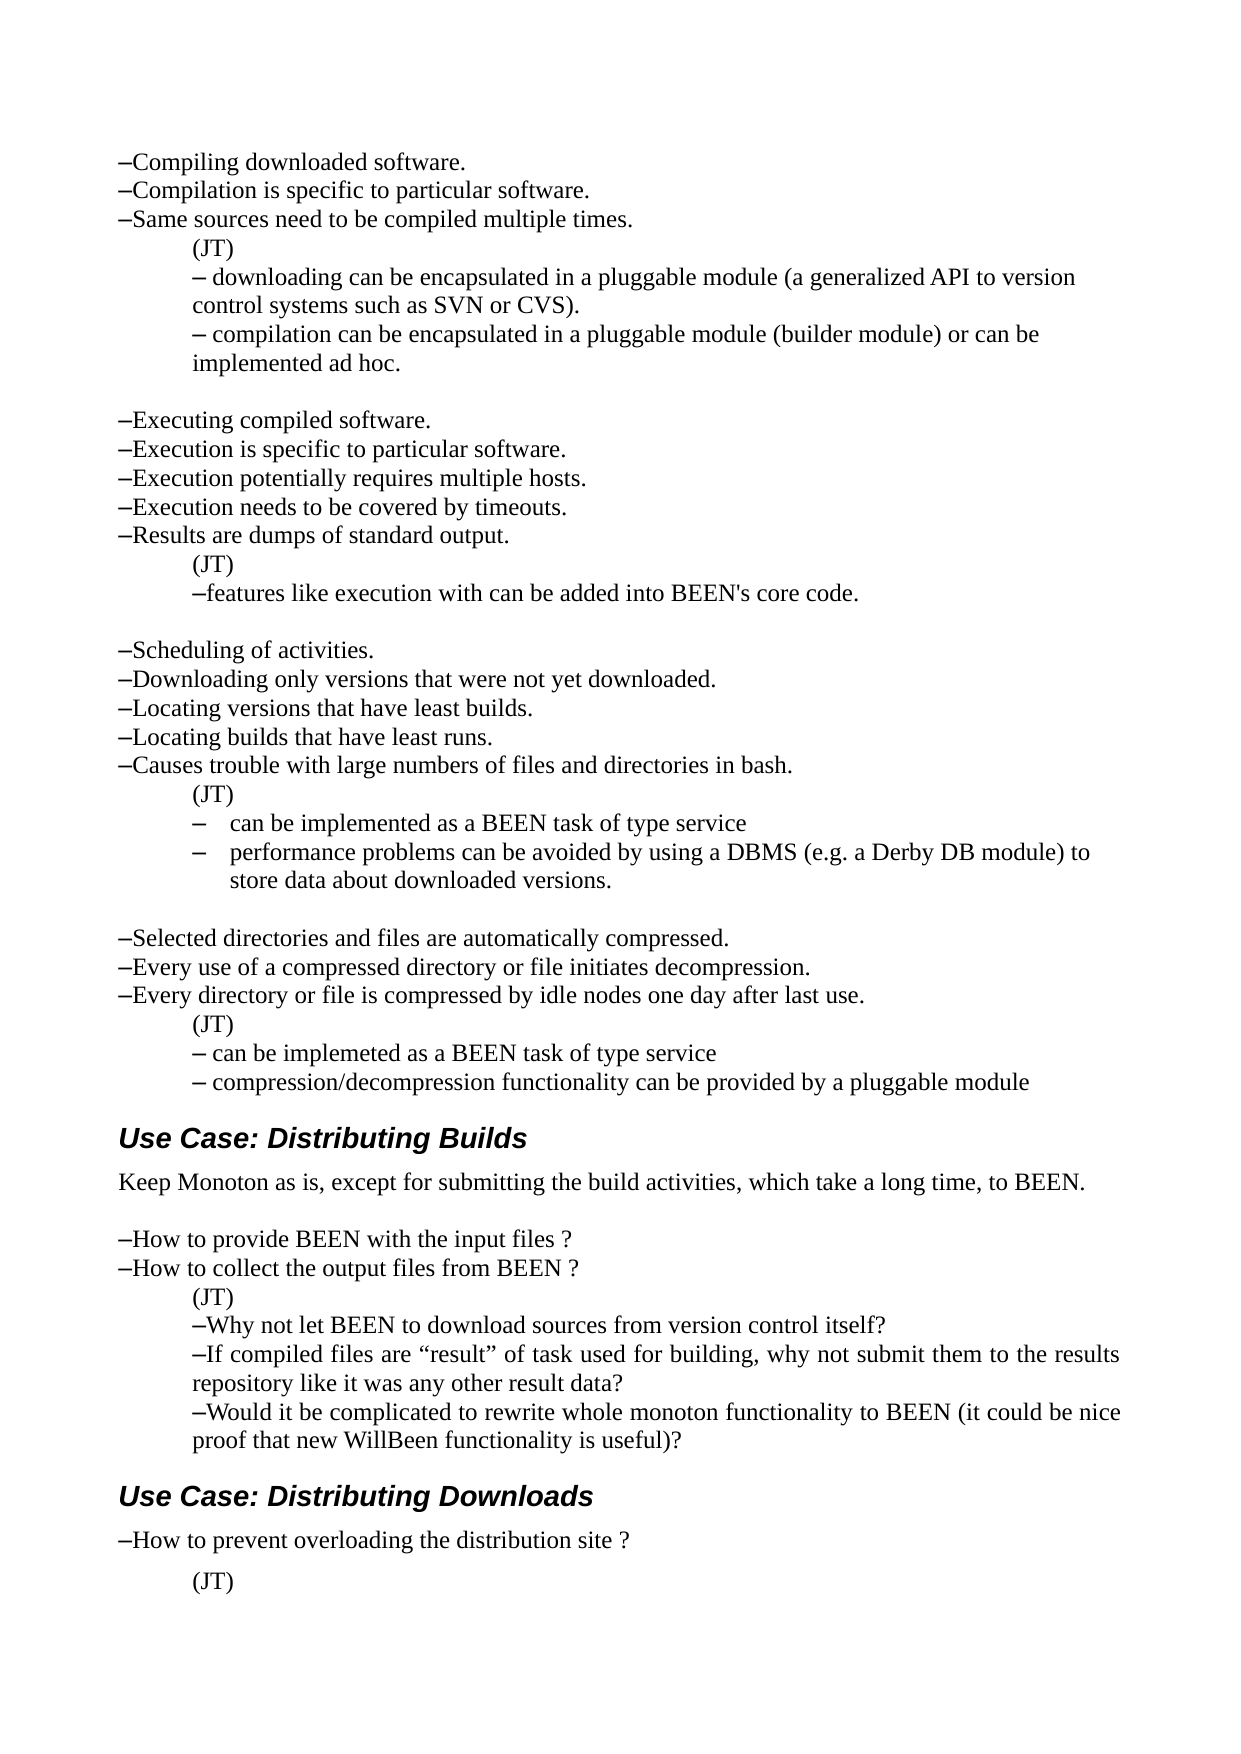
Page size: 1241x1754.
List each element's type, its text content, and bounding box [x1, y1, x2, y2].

list Causes trouble with large numbers of files and directories in bash. [118, 751, 1122, 779]
list How to collect the output files from BEEN ? [118, 1253, 1122, 1282]
list Locating versions that have least builds. [118, 693, 1122, 722]
list Selected directories and files are automatically compressed. [118, 923, 1122, 952]
list (JT) [192, 233, 1122, 262]
list Downloading only versions that were not yet downloaded. [118, 664, 1122, 693]
list Executing compiled software. [118, 406, 1122, 434]
subtitle Use Case: Distributing Builds [118, 1121, 1122, 1154]
list Compilation is specific to particular software. [118, 176, 1122, 204]
list If compiled files are “result” of task used for building, why not submit them to the results repository like it was any other result data? [192, 1339, 1122, 1397]
text (JT) [192, 779, 1122, 808]
list Every use of a compressed directory or file initiates decompression. [118, 952, 1122, 981]
list features like execution with can be added into BEEN's core code. [192, 578, 1122, 607]
list Same sources need to be compiled multiple times. [118, 204, 1122, 233]
list Execution potentially requires multiple hosts. [118, 463, 1122, 492]
list compression/decompression functionality can be provided by a pluggable module [192, 1067, 1122, 1096]
list Execution needs to be covered by timeouts. [118, 492, 1122, 521]
list can be implemeted as a BEEN task of type service [192, 1038, 1122, 1067]
list (JT) [192, 1566, 1122, 1595]
list performance problems can be avoided by using a DBMS (e.g. a Derby DB module) to store data about downloaded versions. [192, 837, 1122, 894]
list compilation can be encapsulated in a pluggable module (builder module) or can be implemented ad hoc. [192, 319, 1122, 377]
list Would it be complicated to rewrite whole monoton functionality to BEEN (it could be nice proof that new WillBeen functionality is useful)? [192, 1397, 1122, 1454]
list downloading can be encapsulated in a pluggable module (a generalized API to version control systems such as SVN or CVS). [192, 262, 1122, 319]
text Keep Monoton as is, except for submitting the build activities, which take a long time, to BEEN. [118, 1167, 1122, 1195]
subtitle Use Case: Distributing Downloads [118, 1479, 1122, 1513]
list How to provide BEEN with the input files ? [118, 1224, 1122, 1253]
list How to prevent overloading the distribution site ? [118, 1525, 1122, 1554]
list (JT) [192, 1282, 1122, 1310]
list Execution is specific to particular software. [118, 434, 1122, 463]
list Why not let BEEN to download sources from version control itself? [192, 1310, 1122, 1339]
list Every directory or file is compressed by idle nodes one day after last use. [118, 981, 1122, 1009]
list Scheduling of activities. [118, 636, 1122, 664]
list Locating builds that have least runs. [118, 722, 1122, 751]
list can be implemented as a BEEN task of type service [192, 808, 1122, 837]
list Results are dumps of standard output. [118, 521, 1122, 549]
text (JT) [192, 549, 1122, 578]
list (JT) [192, 1009, 1122, 1038]
list Compiling downloaded software. [118, 147, 1122, 176]
